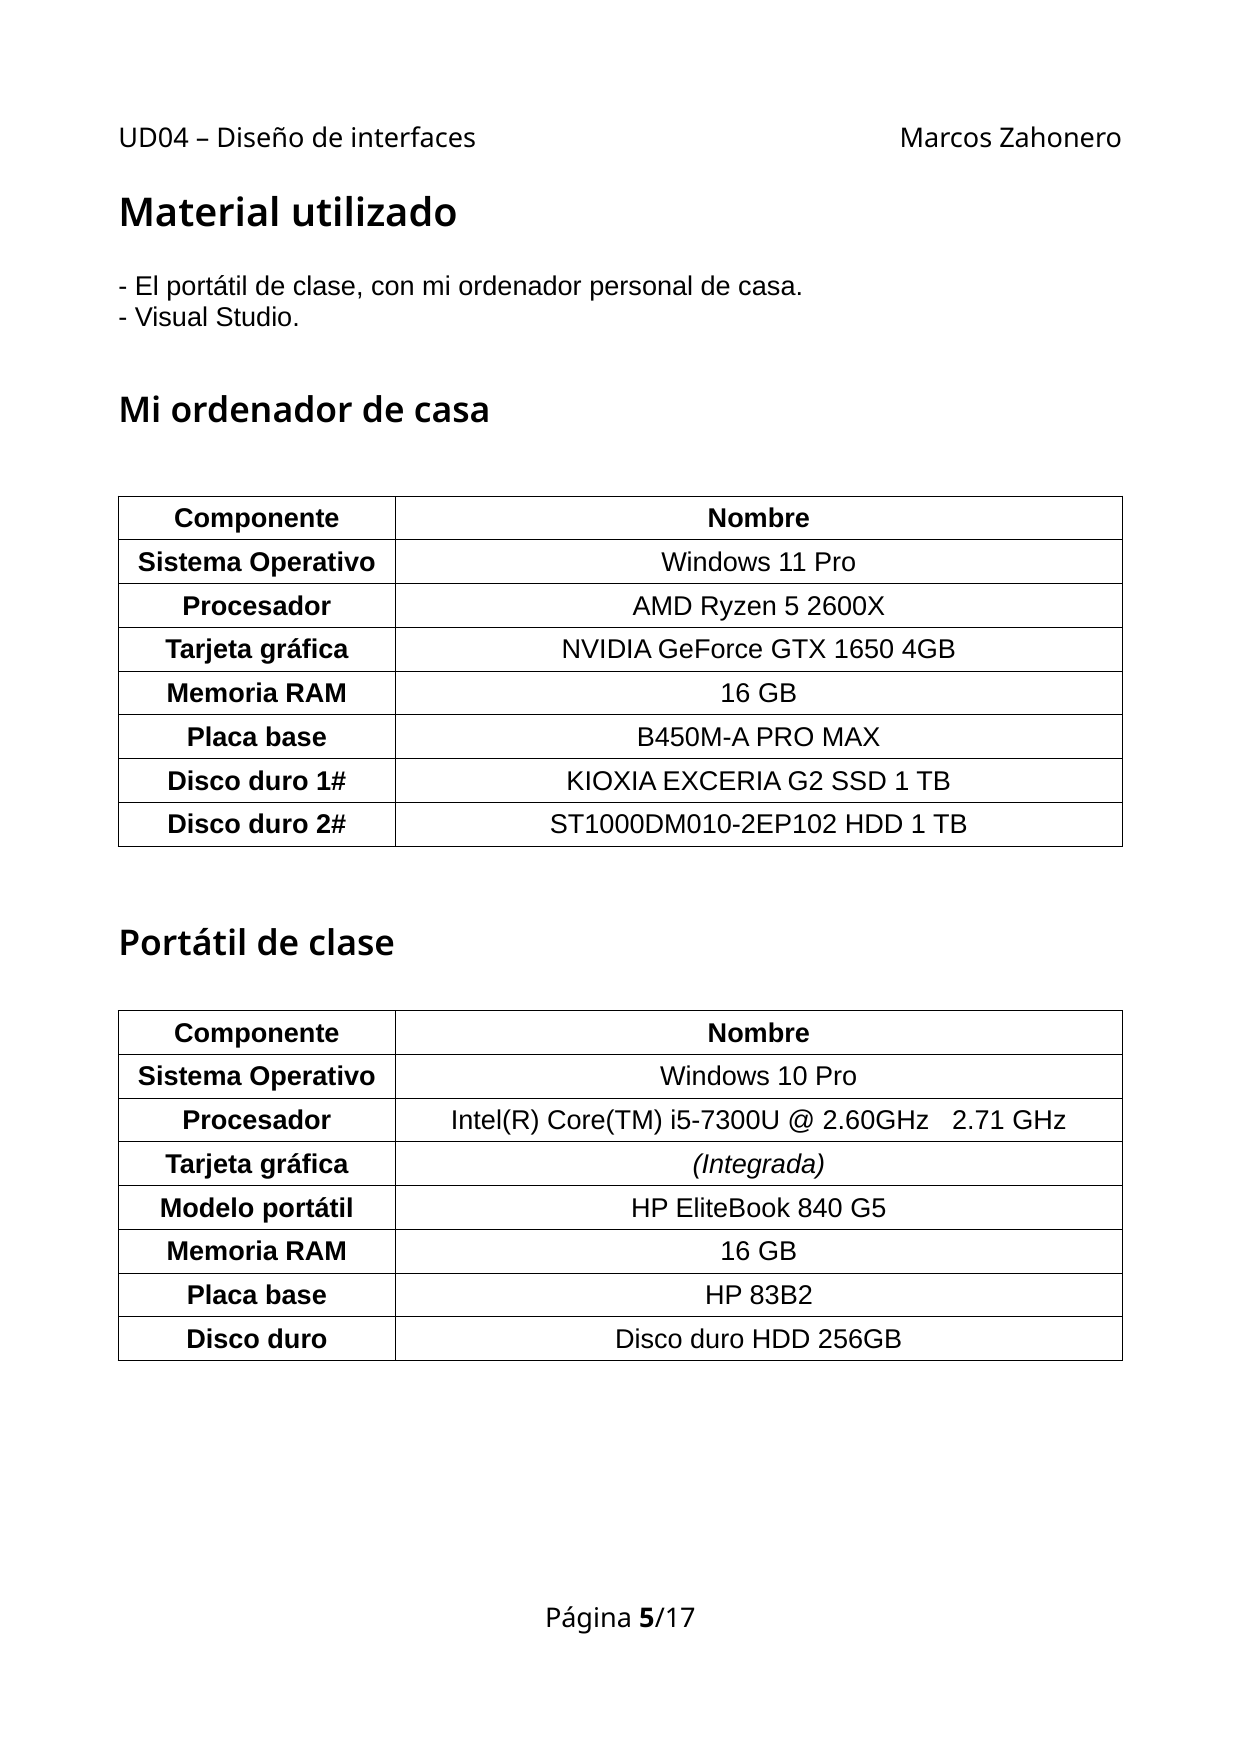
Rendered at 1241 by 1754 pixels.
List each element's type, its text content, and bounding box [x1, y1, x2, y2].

table_cell Windows 11 Pro [396, 540, 1122, 583]
table_cell Disco duro HDD 256GB [396, 1317, 1122, 1360]
subtitle Material utilizado [118, 184, 1122, 238]
table_cell Intel(R) Core(TM) i5-7300U @ 2.60GHz 2.71 GHz [396, 1099, 1122, 1141]
table_cell 16 GB [396, 672, 1122, 714]
table_cell Sistema Operativo [119, 1055, 395, 1097]
table_cell HP EliteBook 840 G5 [396, 1186, 1122, 1229]
subtitle Mi ordenador de casa [118, 384, 1122, 432]
table_cell HP 83B2 [396, 1274, 1122, 1316]
text - Visual Studio. [118, 301, 1122, 332]
table_cell (Integrada) [396, 1142, 1122, 1185]
table_cell NVIDIA GeForce GTX 1650 4GB [396, 628, 1122, 671]
table_header Nombre [396, 1011, 1122, 1054]
table_cell Disco duro 1# [119, 759, 395, 802]
table_cell Tarjeta gráfica [119, 628, 395, 671]
table_cell Memoria RAM [119, 672, 395, 714]
table_cell AMD Ryzen 5 2600X [396, 584, 1122, 627]
text - El portátil de clase, con mi ordenador personal de casa. [118, 270, 1122, 301]
table_cell Procesador [119, 584, 395, 627]
table_cell Windows 10 Pro [396, 1055, 1122, 1097]
table_cell Placa base [119, 1274, 395, 1316]
subtitle Portátil de clase [118, 918, 1122, 966]
table_cell Sistema Operativo [119, 540, 395, 583]
table_header Componente [119, 497, 395, 539]
table_cell Modelo portátil [119, 1186, 395, 1229]
table_cell Disco duro [119, 1317, 395, 1360]
table_cell 16 GB [396, 1230, 1122, 1272]
table_cell Procesador [119, 1099, 395, 1141]
table_cell ST1000DM010-2EP102 HDD 1 TB [396, 803, 1122, 846]
table_cell B450M-A PRO MAX [396, 715, 1122, 758]
table_cell Disco duro 2# [119, 803, 395, 846]
table_header Nombre [396, 497, 1122, 539]
table_cell Placa base [119, 715, 395, 758]
table_cell KIOXIA EXCERIA G2 SSD 1 TB [396, 759, 1122, 802]
table_cell Memoria RAM [119, 1230, 395, 1272]
table_cell Tarjeta gráfica [119, 1142, 395, 1185]
table_header Componente [119, 1011, 395, 1054]
